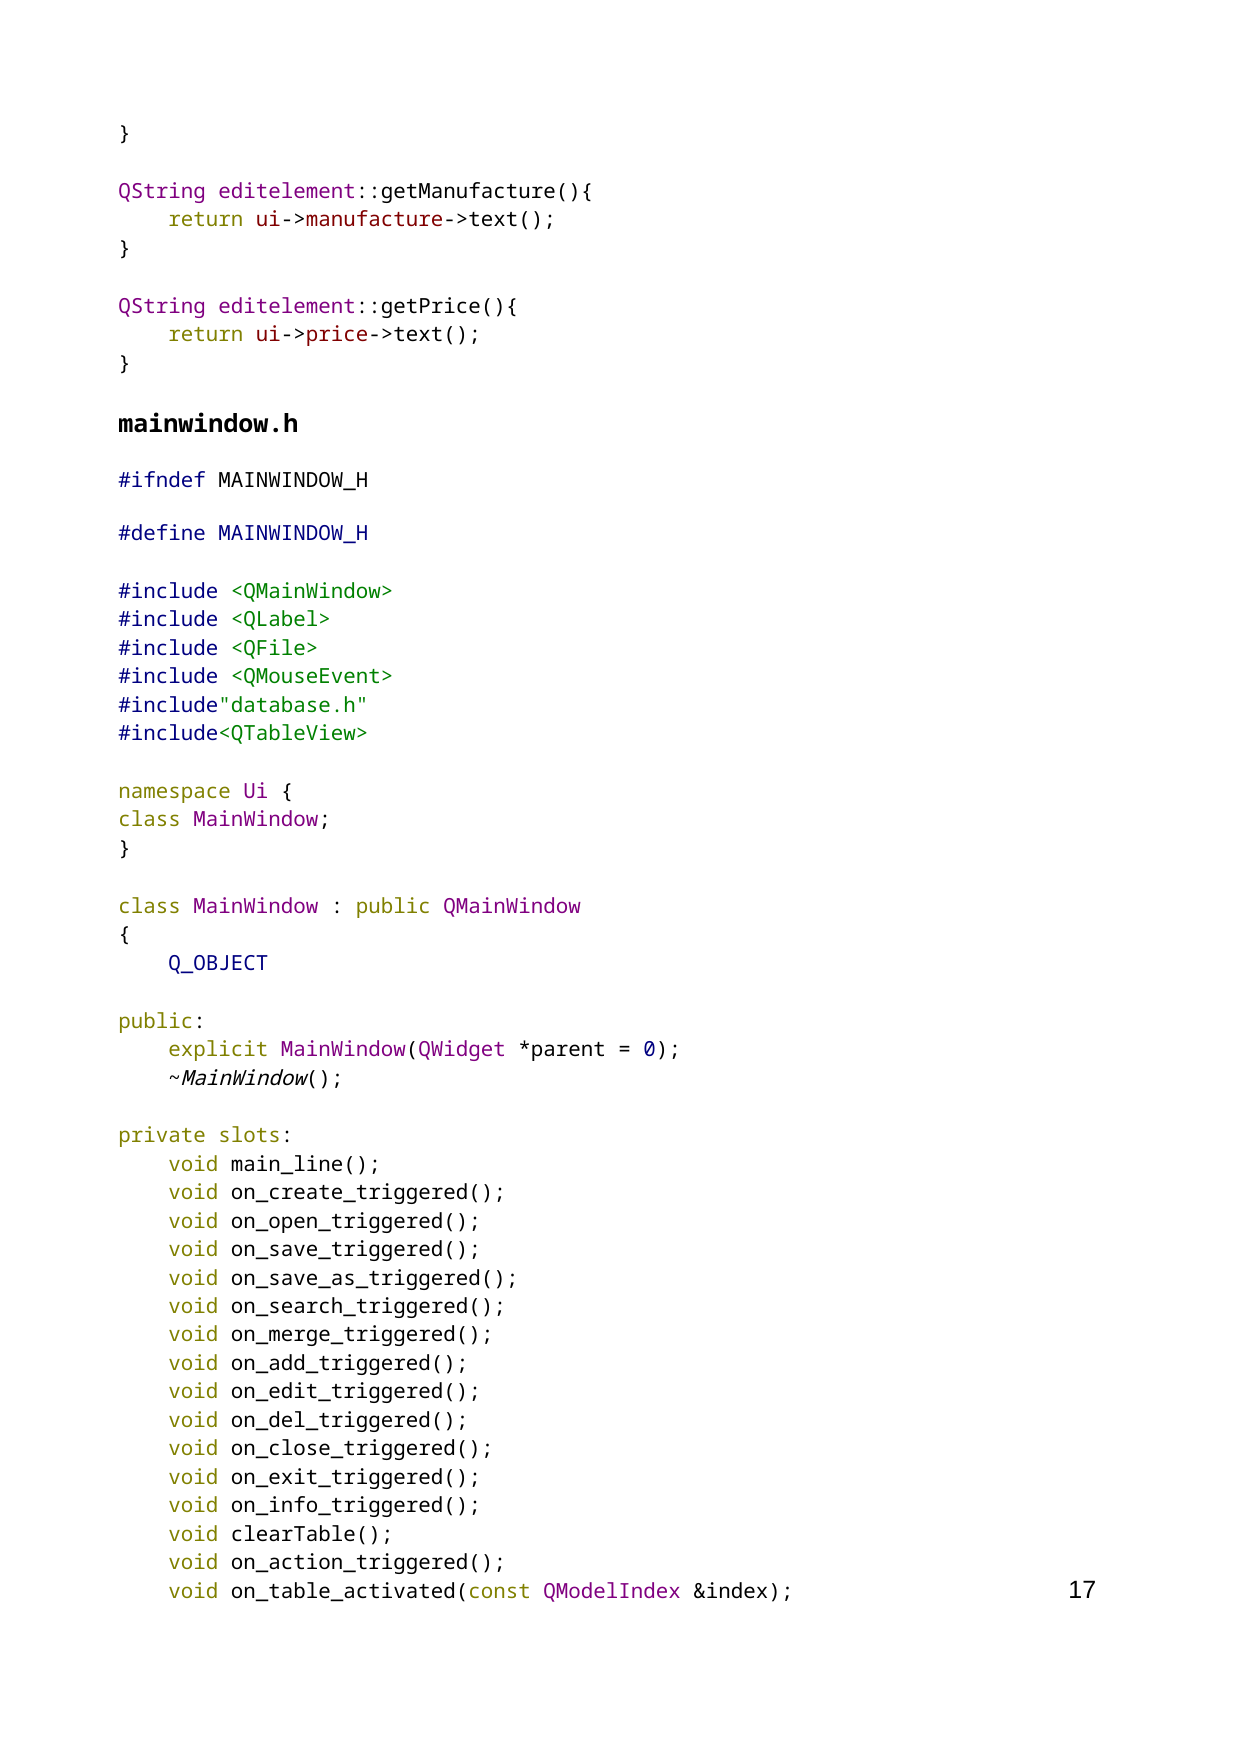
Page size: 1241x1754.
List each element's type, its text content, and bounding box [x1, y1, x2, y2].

text QString editelement::getManufacture(){ [118, 176, 1122, 204]
text void on_save_as_triggered(); [118, 1263, 1122, 1291]
text void on_action_triggered(); [118, 1547, 1122, 1576]
text void on_exit_triggered(); [118, 1462, 1122, 1490]
text void on_create_triggered(); [118, 1177, 1122, 1206]
text void on_merge_triggered(); [118, 1319, 1122, 1348]
text } [118, 118, 1122, 147]
text ~MainWindow(); [118, 1063, 1122, 1091]
list mainwindow.h [118, 406, 1122, 440]
text void on_close_triggered(); [118, 1433, 1122, 1462]
text void main_line(); [118, 1149, 1122, 1177]
text void on_add_triggered(); [118, 1348, 1122, 1376]
text explicit MainWindow(QWidget *parent = 0); [118, 1034, 1122, 1063]
text } [118, 833, 1122, 861]
text public: [118, 1006, 1122, 1034]
text } [118, 233, 1122, 261]
text private slots: [118, 1121, 1122, 1149]
text Q_OBJECT [118, 948, 1122, 976]
text #include <QMainWindow> [118, 576, 1122, 604]
text void on_del_triggered(); [118, 1405, 1122, 1433]
text void clearTable(); [118, 1519, 1122, 1547]
text void on_save_triggered(); [118, 1234, 1122, 1263]
text } [118, 348, 1122, 376]
text #define MAINWINDOW_H [118, 518, 1122, 547]
text #include <QFile> [118, 633, 1122, 661]
text class MainWindow; [118, 804, 1122, 833]
text #include<QTableView> [118, 718, 1122, 747]
text void on_info_triggered(); [118, 1490, 1122, 1519]
text { [118, 919, 1122, 948]
text void on_search_triggered(); [118, 1291, 1122, 1319]
text #include"database.h" [118, 690, 1122, 718]
text #include <QLabel> [118, 604, 1122, 633]
text void on_edit_triggered(); [118, 1376, 1122, 1405]
text void on_open_triggered(); [118, 1206, 1122, 1234]
text void on_table_activated(const QModelIndex &index); 17 [118, 1576, 1122, 1605]
text return ui->price->text(); [118, 319, 1122, 348]
text return ui->manufacture->text(); [118, 204, 1122, 233]
text class MainWindow : public QMainWindow [118, 891, 1122, 919]
text namespace Ui { [118, 776, 1122, 804]
text #include <QMouseEvent> [118, 661, 1122, 690]
text #ifndef MAINWINDOW_H [118, 465, 1122, 493]
text QString editelement::getPrice(){ [118, 291, 1122, 319]
